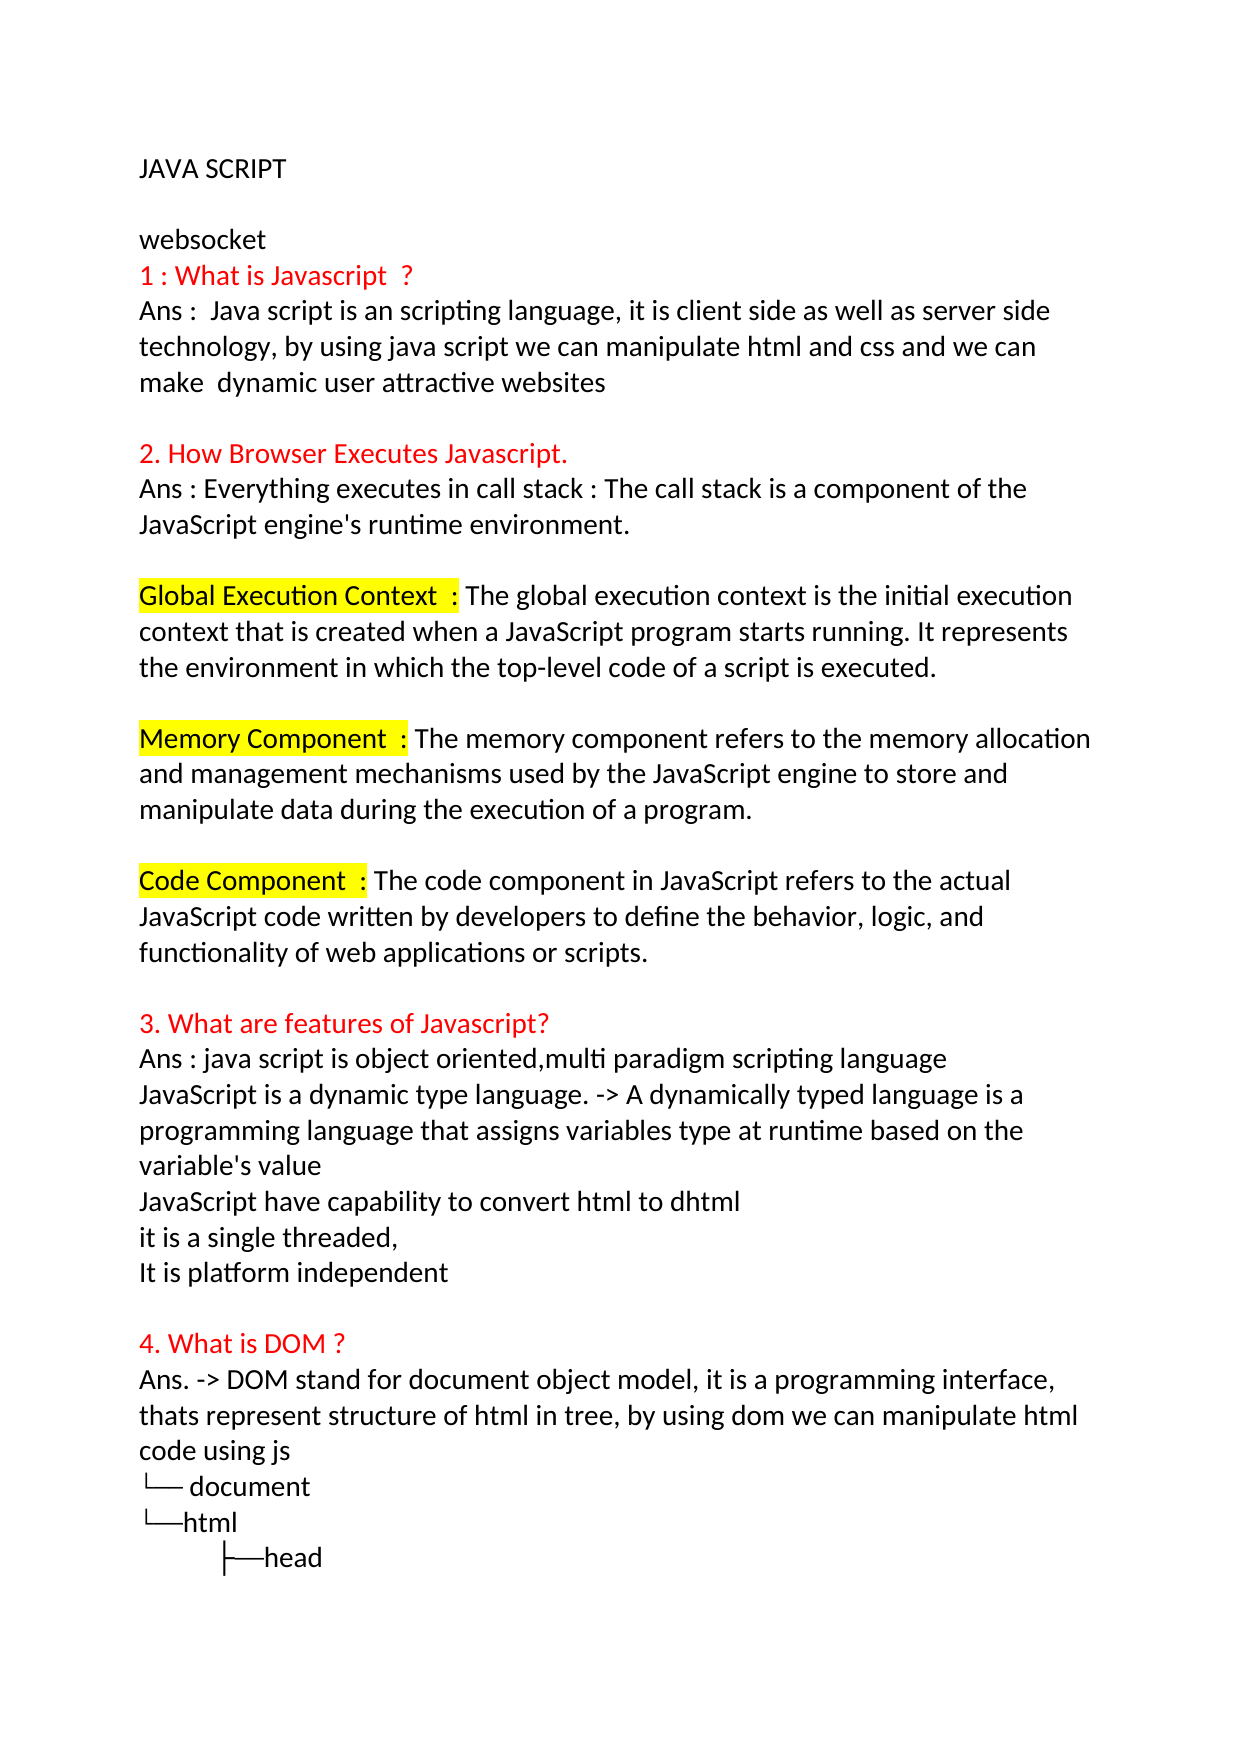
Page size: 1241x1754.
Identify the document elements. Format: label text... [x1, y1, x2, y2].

text Ans. -> DOM stand for document object model, it is a programming interface, thats represent structure of html in tree, by using dom we can manipulate html code using js [139, 1361, 1101, 1468]
text └── document [139, 1468, 1101, 1504]
text JavaScript is a dynamic type language. -> A dynamically typed language is a programming language that assigns variables type at runtime based on the variable's value [139, 1076, 1101, 1183]
text Global Execution Context : The global execution context is the initial execution context that is created when a JavaScript program starts running. It represents the environment in which the top-level code of a script is executed. [139, 577, 1101, 684]
text JAVA SCRIPT [139, 150, 1101, 186]
text Code Component : The code component in JavaScript refers to the actual JavaScript code written by developers to define the behavior, logic, and functionality of web applications or scripts. [139, 862, 1101, 969]
text └──html [139, 1504, 1101, 1539]
text JavaScript have capability to convert html to dhtml [139, 1183, 1101, 1219]
text 4. What is DOM ? [139, 1326, 1101, 1361]
text Ans : java script is object oriented,multi paradigm scripting language [139, 1041, 1101, 1076]
text Ans : Java script is an scripting language, it is client side as well as server side technology, by using java script we can manipulate html and css and we can make dynamic user attractive websites [139, 292, 1101, 399]
text ├──head [139, 1539, 1101, 1575]
text it is a single threaded, [139, 1219, 1101, 1254]
text websocket [139, 221, 1101, 257]
text Ans : Everything executes in call stack : The call stack is a component of the JavaScript engine's runtime environment. [139, 471, 1101, 542]
text Memory Component : The memory component refers to the memory allocation and management mechanisms used by the JavaScript engine to store and manipulate data during the execution of a program. [139, 720, 1101, 827]
text It is platform independent [139, 1254, 1101, 1290]
text 3. What are features of Javascript? [139, 1005, 1101, 1041]
text 1 : What is Javascript ? [139, 257, 1101, 292]
text 2. How Browser Executes Javascript. [139, 435, 1101, 471]
